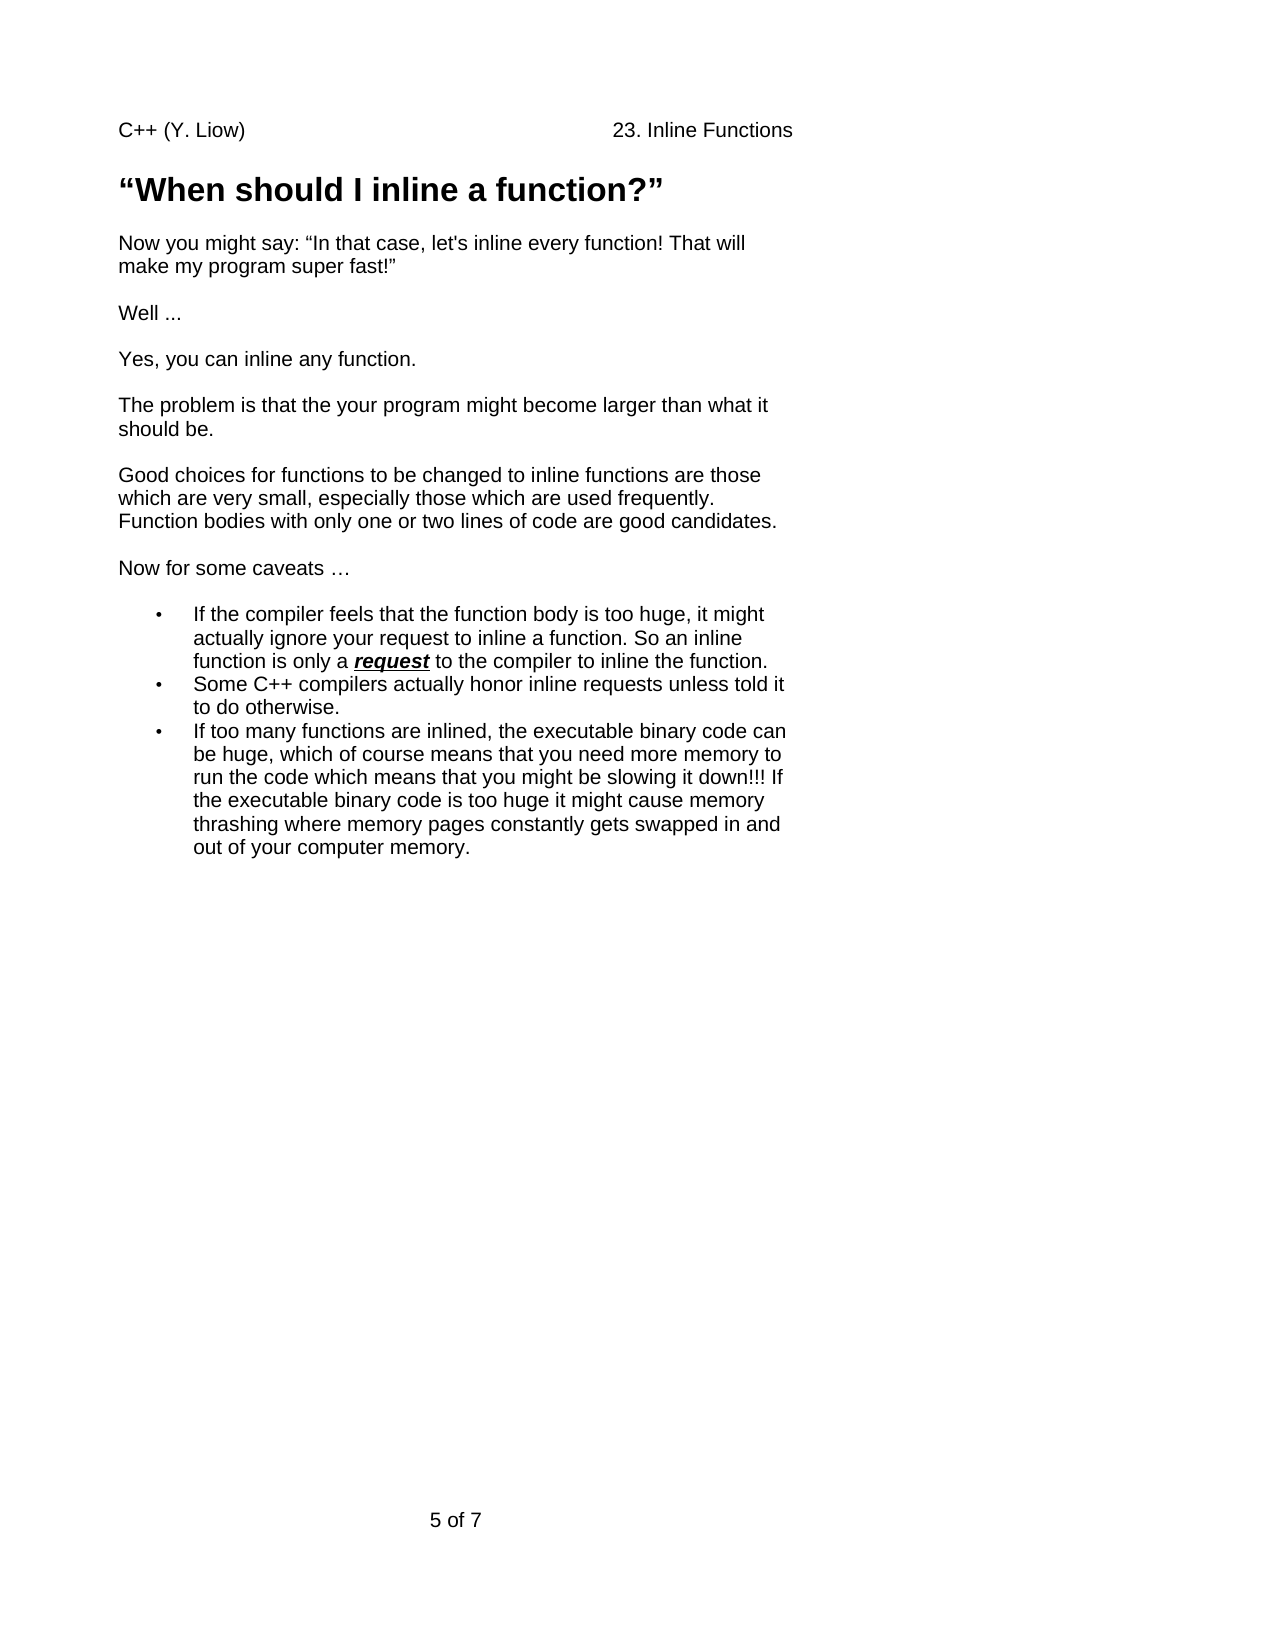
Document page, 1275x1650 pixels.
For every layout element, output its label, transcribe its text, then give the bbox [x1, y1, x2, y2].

list If too many functions are inlined, the executable binary code can be huge, which of course means that you need more memory to run the code which means that you might be slowing it down!!! If the executable binary code is too huge it might cause memory thrashing where memory pages constantly gets swapped in and out of your computer memory. [156, 719, 793, 858]
list If the compiler feels that the function body is too huge, it might actually ignore your request to inline a function. So an inline function is only a request to the compiler to inline the function. [156, 603, 793, 673]
text “When should I inline a function?” [118, 171, 793, 208]
list Some C++ compilers actually honor inline requests unless told it to do otherwise. [156, 673, 793, 719]
text Now you might say: “In that case, let's inline every function! That will make my program super fast!” [118, 231, 793, 278]
text The problem is that the your program might become larger than what it should be. [118, 394, 793, 440]
text Good choices for functions to be changed to inline functions are those which are very small, especially those which are used frequently. Function bodies with only one or two lines of code are good candidates. [118, 464, 793, 533]
text Now for some caveats … [118, 557, 793, 580]
text Yes, you can inline any function. [118, 347, 793, 371]
text Well ... [118, 301, 793, 324]
